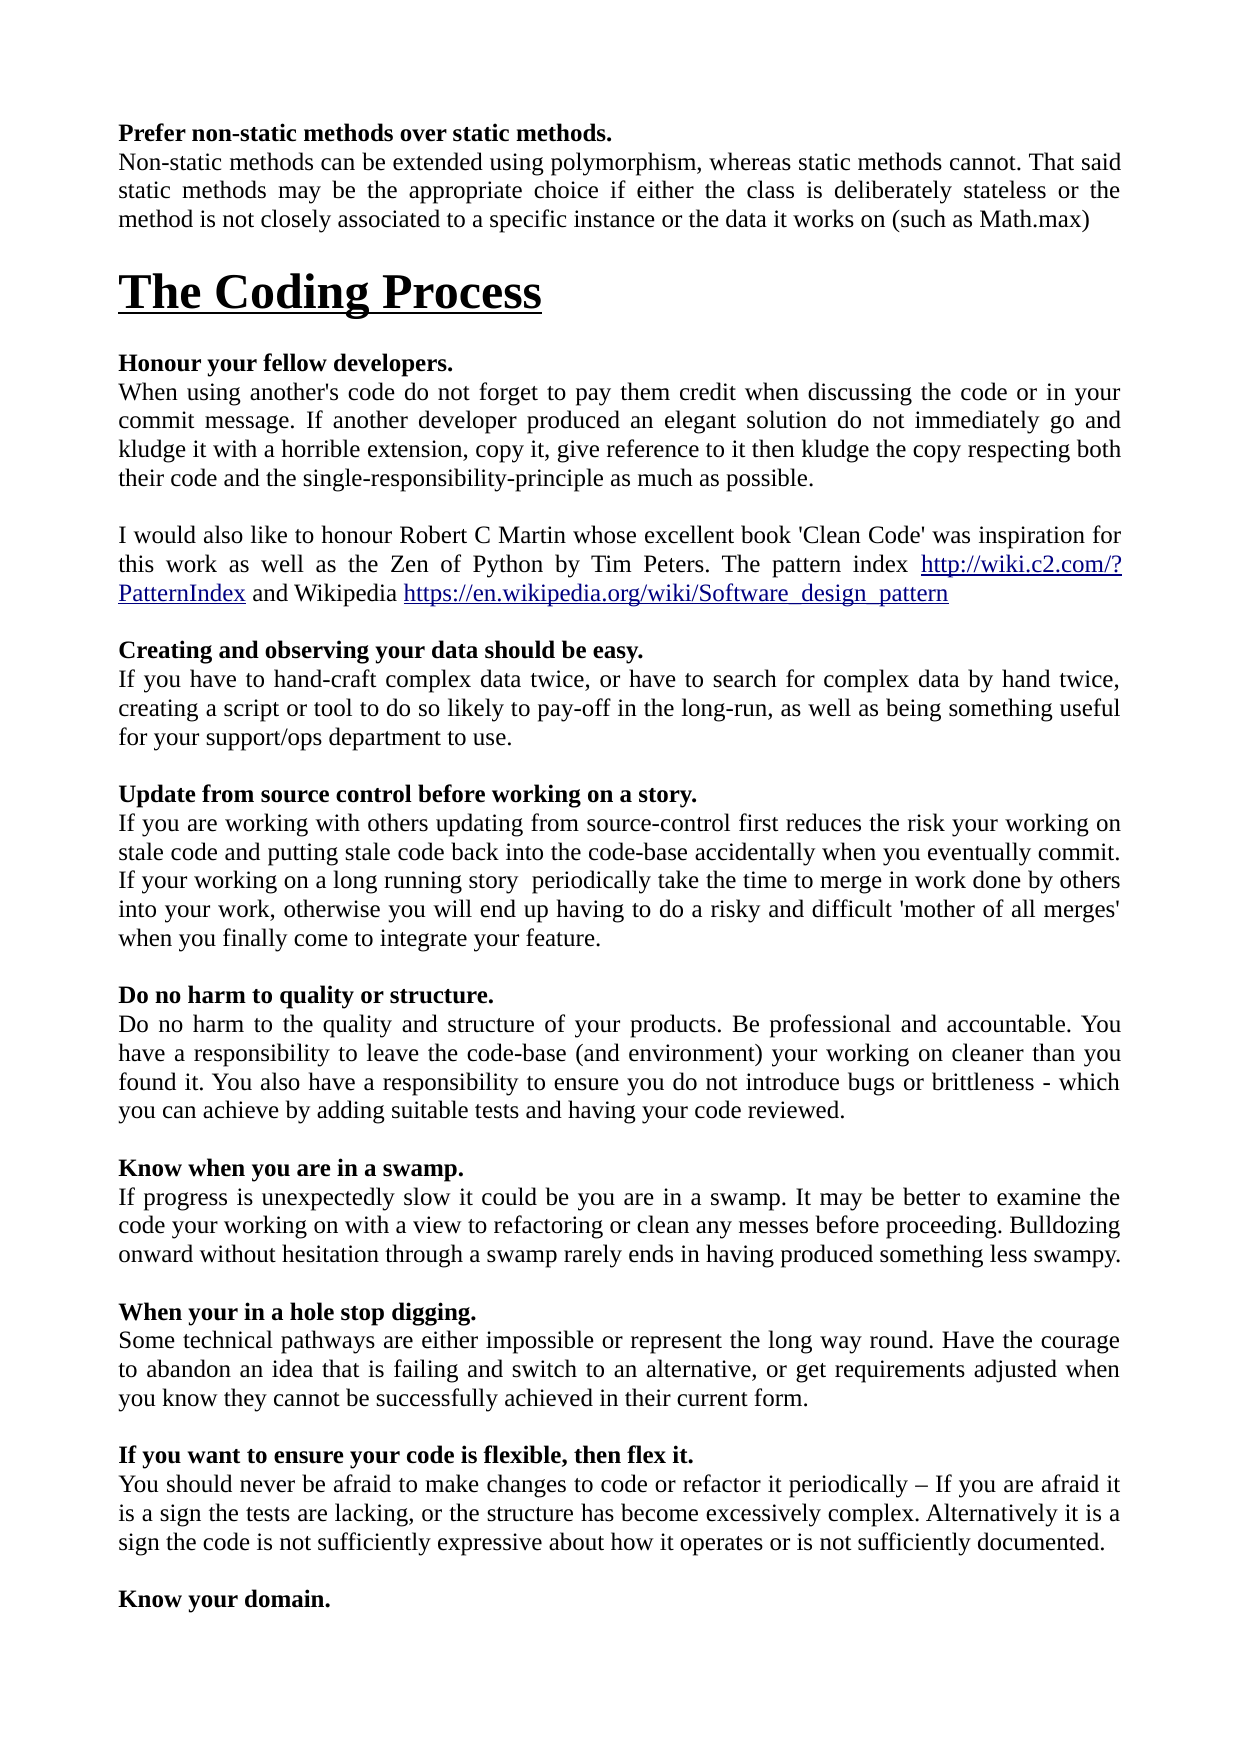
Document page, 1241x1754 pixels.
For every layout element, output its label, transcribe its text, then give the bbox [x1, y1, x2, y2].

text If you have to hand-craft complex data twice, or have to search for complex data by hand twice, creating a script or tool to do so likely to pay-off in the long-run, as well as being something useful for your support/ops department to use. [118, 664, 1122, 751]
text You should never be afraid to make changes to code or refactor it periodically – If you are afraid it is a sign the tests are lacking, or the structure has become excessively complex. Alternatively it is a sign the code is not sufficiently expressive about how it operates or is not sufficiently documented. [118, 1469, 1122, 1556]
text I would also like to honour Robert C Martin whose excellent book 'Clean Code' was inspiration for this work as well as the Zen of Python by Tim Peters. The pattern index http://wiki.c2.com/?PatternIndex and Wikipedia https://en.wikipedia.org/wiki/Software_design_pattern [118, 521, 1122, 607]
text Update from source control before working on a story. [118, 779, 1122, 808]
text Do no harm to the quality and structure of your products. Be professional and accountable. You have a responsibility to leave the code-base (and environment) your working on cleaner than you found it. You also have a responsibility to ensure you do not introduce bugs or brittleness - which you can achieve by adding suitable tests and having your code reviewed. [118, 1009, 1122, 1124]
text Know your domain. [118, 1584, 1122, 1613]
text Non-static methods can be extended using polymorphism, whereas static methods cannot. That said static methods may be the appropriate choice if either the class is deliberately stateless or the method is not closely associated to a specific instance or the data it works on (such as Math.max) [118, 147, 1122, 233]
text If progress is unexpectedly slow it could be you are in a swamp. It may be better to examine the code your working on with a view to refactoring or clean any messes before proceeding. Bulldozing onward without hesitation through a swamp rarely ends in having produced something less swampy. [118, 1182, 1122, 1268]
text If you are working with others updating from source-control first reduces the risk your working on stale code and putting stale code back into the code-base accidentally when you eventually commit. If your working on a long running story periodically take the time to merge in work done by others into your work, otherwise you will end up having to do a risky and difficult 'mother of all merges' when you finally come to integrate your feature. [118, 808, 1122, 952]
text When using another's code do not forget to pay them credit when discussing the code or in your commit message. If another developer produced an elegant solution do not immediately go and kludge it with a horrible extension, copy it, give reference to it then kludge the copy respecting both their code and the single-responsibility-principle as much as possible. [118, 377, 1122, 492]
text When your in a hole stop digging. [118, 1297, 1122, 1326]
text Some technical pathways are either impossible or represent the long way round. Have the courage to abandon an idea that is failing and switch to an alternative, or get requirements adjusted when you know they cannot be successfully achieved in their current form. [118, 1326, 1122, 1412]
text If you want to ensure your code is flexible, then flex it. [118, 1441, 1122, 1469]
text The Coding Process [118, 262, 1122, 319]
text Creating and observing your data should be easy. [118, 636, 1122, 664]
text Prefer non-static methods over static methods. [118, 118, 1122, 147]
text Know when you are in a swamp. [118, 1153, 1122, 1182]
text Do no harm to quality or structure. [118, 981, 1122, 1009]
text Honour your fellow developers. [118, 348, 1122, 377]
